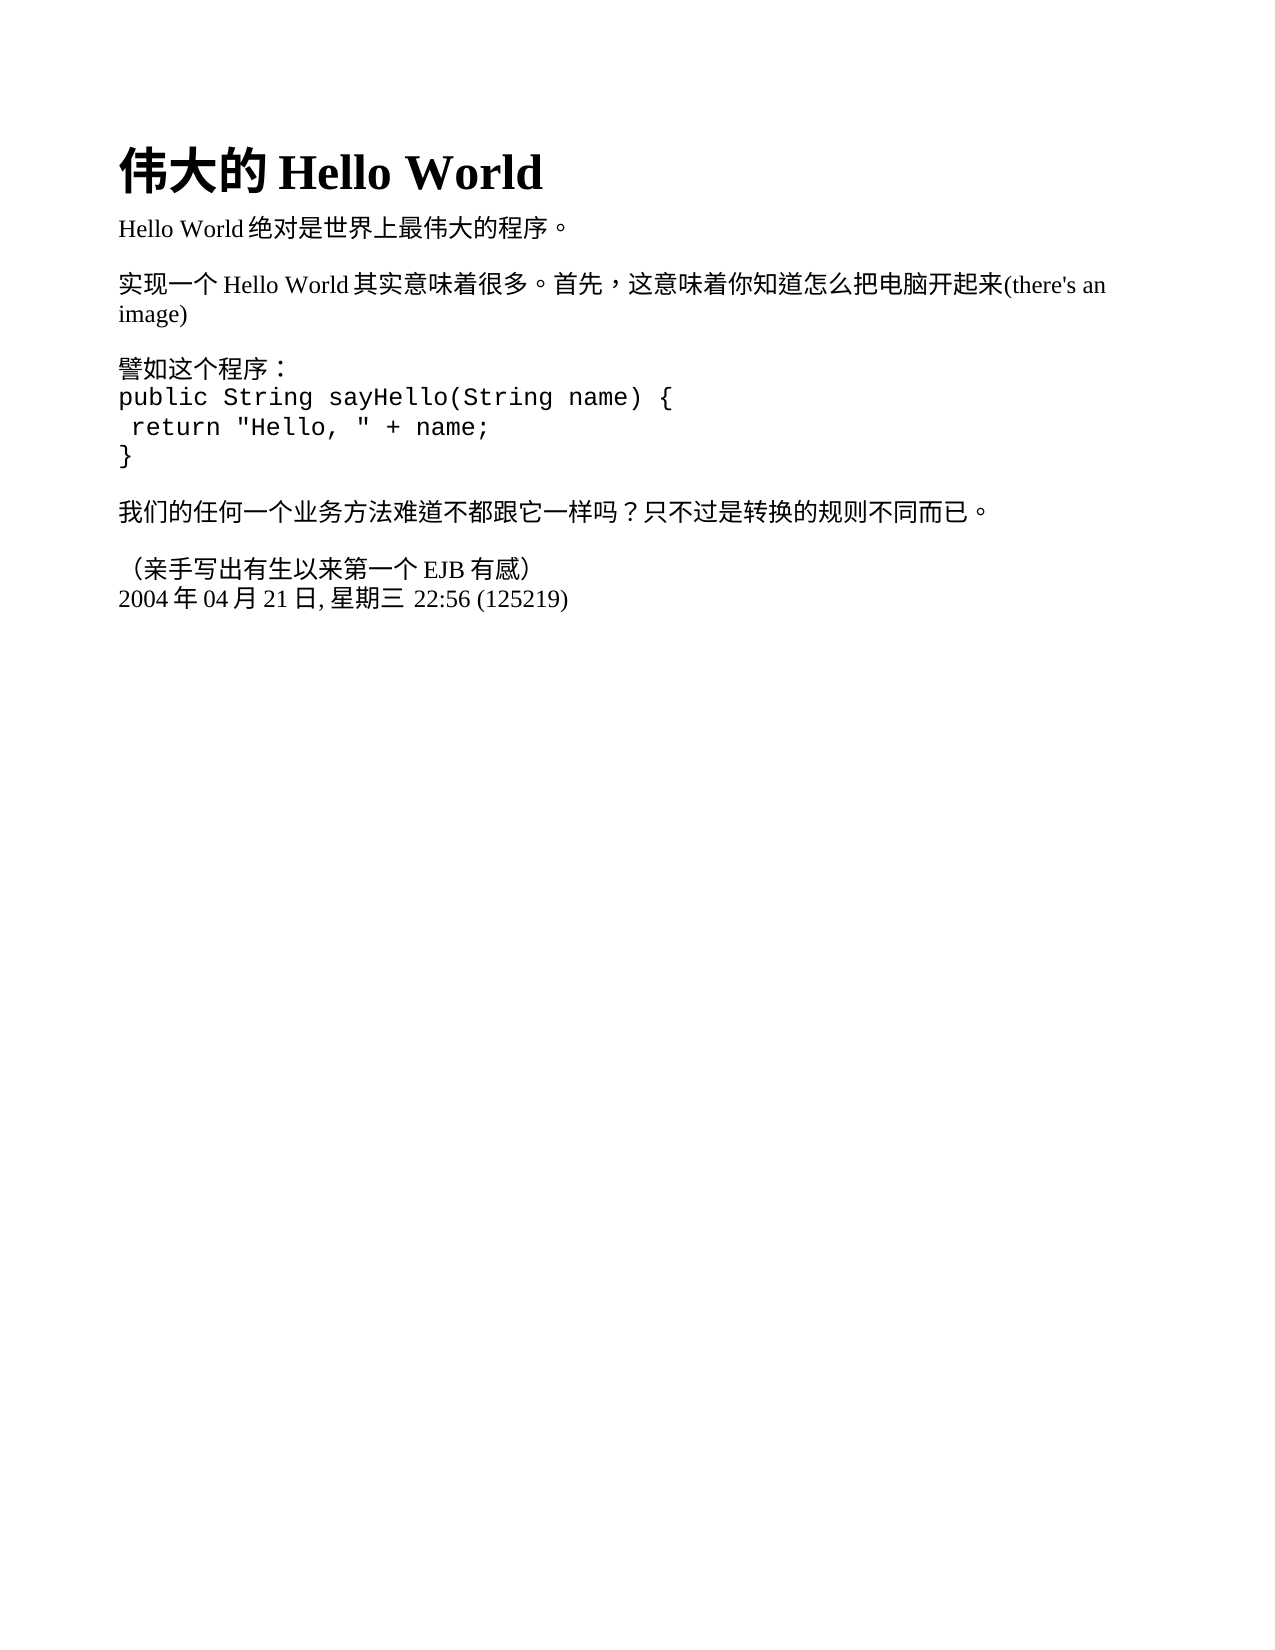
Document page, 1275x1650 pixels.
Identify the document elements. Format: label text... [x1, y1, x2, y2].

text public String sayHello(String name) { [118, 384, 1157, 413]
text 2004年04月21日, 星期三 22:56 (125219) [118, 585, 1157, 614]
text } [118, 443, 1157, 471]
text return "Hello, " + name; [118, 413, 1157, 443]
text 我们的任何一个业务方法难道不都跟它一样吗？只不过是转换的规则不同而已。 [118, 499, 1157, 528]
text （亲手写出有生以来第一个EJB有感） [118, 556, 1157, 585]
text Hello World绝对是世界上最伟大的程序。 [118, 214, 1157, 243]
text 譬如这个程序： [118, 355, 1157, 384]
text 实现一个Hello World其实意味着很多。首先，这意味着你知道怎么把电脑开起来(there's an image) [118, 271, 1157, 328]
subtitle 伟大的Hello World [118, 143, 1157, 201]
